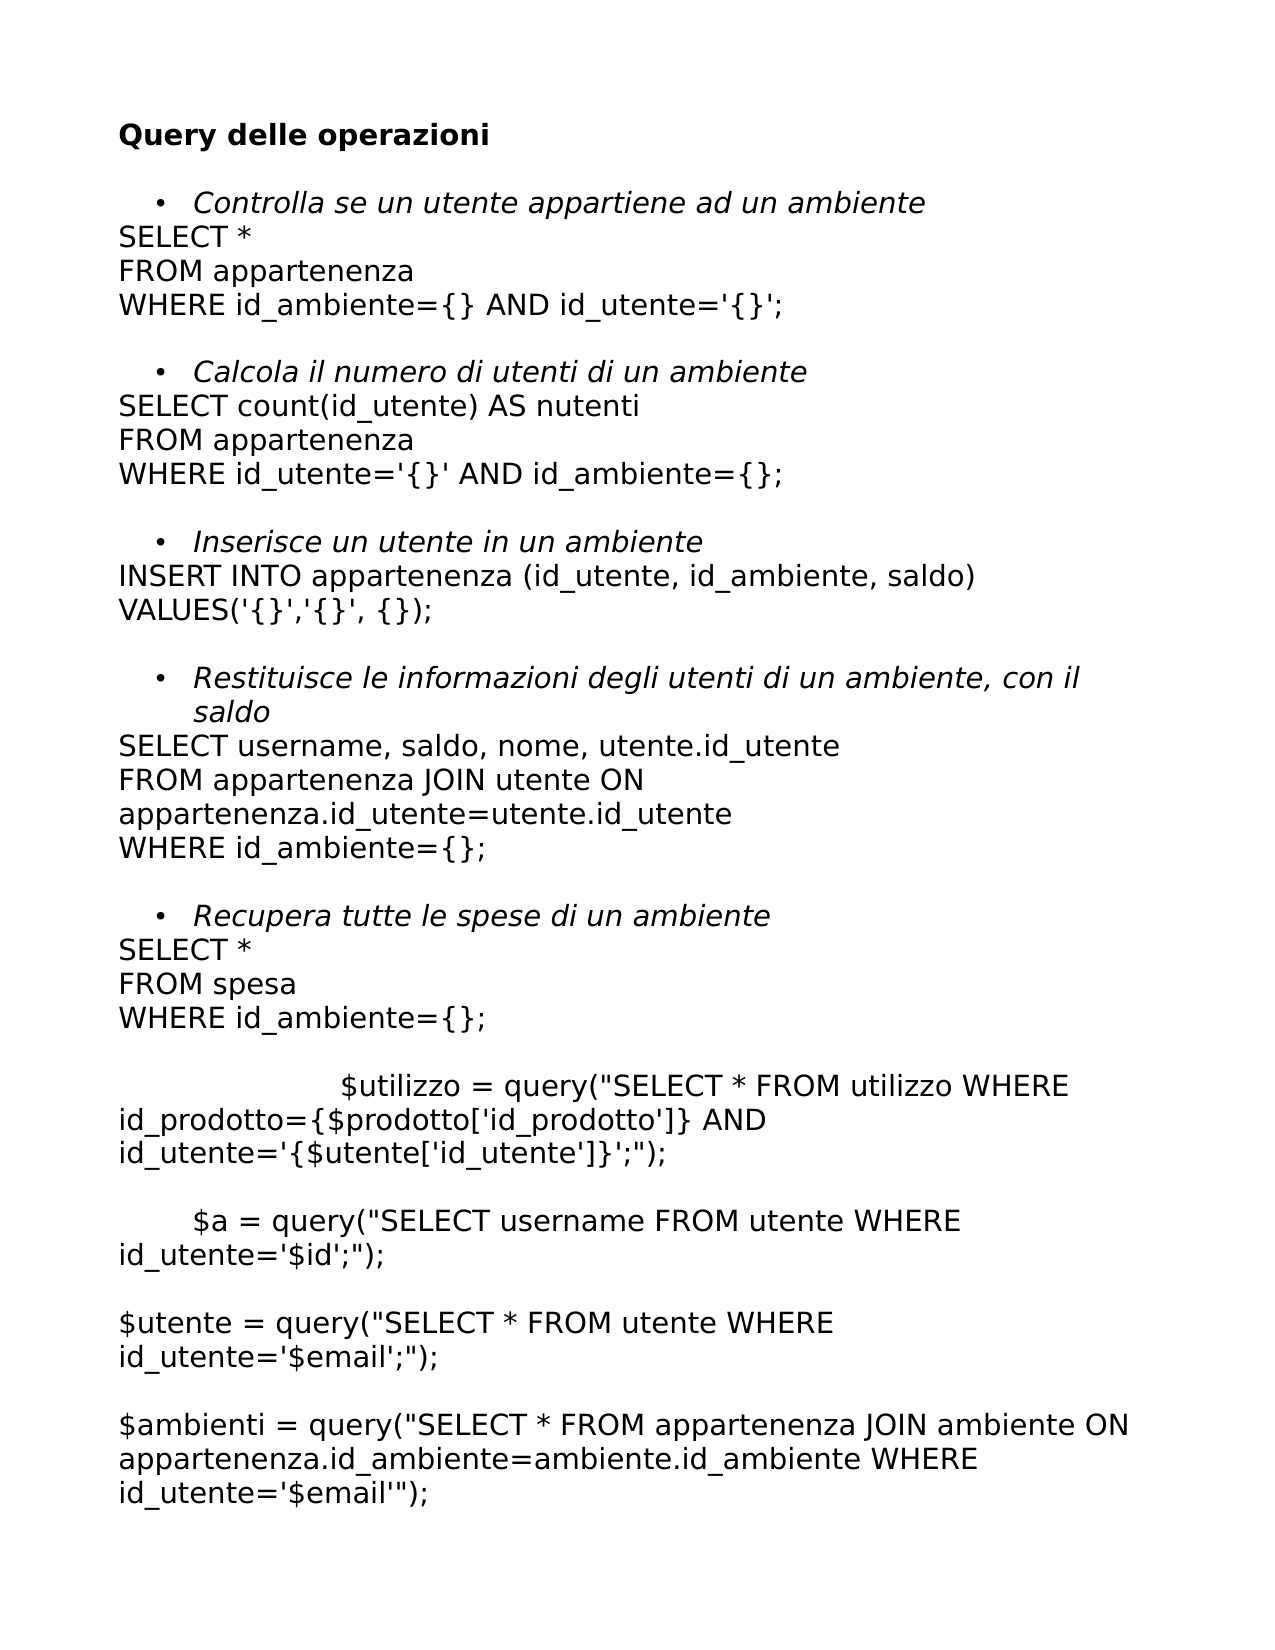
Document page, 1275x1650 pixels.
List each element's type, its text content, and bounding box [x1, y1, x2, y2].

text FROM appartenenza JOIN utente ON appartenenza.id_utente=utente.id_utente [118, 763, 1157, 831]
text FROM spesa [118, 967, 1157, 1001]
text WHERE id_ambiente={}; [118, 1001, 1157, 1035]
text $utilizzo = query("SELECT * FROM utilizzo WHERE id_prodotto={$prodotto['id_prodotto']} AND id_utente='{$utente['id_utente']}';"); [118, 1069, 1157, 1171]
list Inserisce un utente in un ambiente [156, 526, 1157, 559]
text $ambienti = query("SELECT * FROM appartenenza JOIN ambiente ON appartenenza.id_ambiente=ambiente.id_ambiente WHERE id_utente='$email'"); [118, 1408, 1157, 1510]
text FROM appartenenza [118, 254, 1157, 288]
text WHERE id_ambiente={} AND id_utente='{}'; [118, 288, 1157, 322]
text Query delle operazioni [118, 118, 1157, 152]
text SELECT count(id_utente) AS nutenti [118, 390, 1157, 424]
list Restituisce le informazioni degli utenti di un ambiente, con il saldo [156, 661, 1157, 729]
list Calcola il numero di utenti di un ambiente [156, 356, 1157, 390]
list Recupera tutte le spese di un ambiente [156, 899, 1157, 933]
text FROM appartenenza [118, 424, 1157, 458]
text $utente = query("SELECT * FROM utente WHERE id_utente='$email';"); [118, 1307, 1157, 1374]
text INSERT INTO appartenenza (id_utente, id_ambiente, saldo) [118, 559, 1157, 593]
list Controlla se un utente appartiene ad un ambiente [156, 186, 1157, 220]
text SELECT * [118, 220, 1157, 254]
text SELECT username, saldo, nome, utente.id_utente [118, 729, 1157, 763]
text VALUES('{}','{}', {}); [118, 593, 1157, 627]
text $a = query("SELECT username FROM utente WHERE id_utente='$id';"); [118, 1205, 1157, 1273]
text WHERE id_utente='{}' AND id_ambiente={}; [118, 458, 1157, 492]
text WHERE id_ambiente={}; [118, 831, 1157, 865]
text SELECT * [118, 933, 1157, 967]
